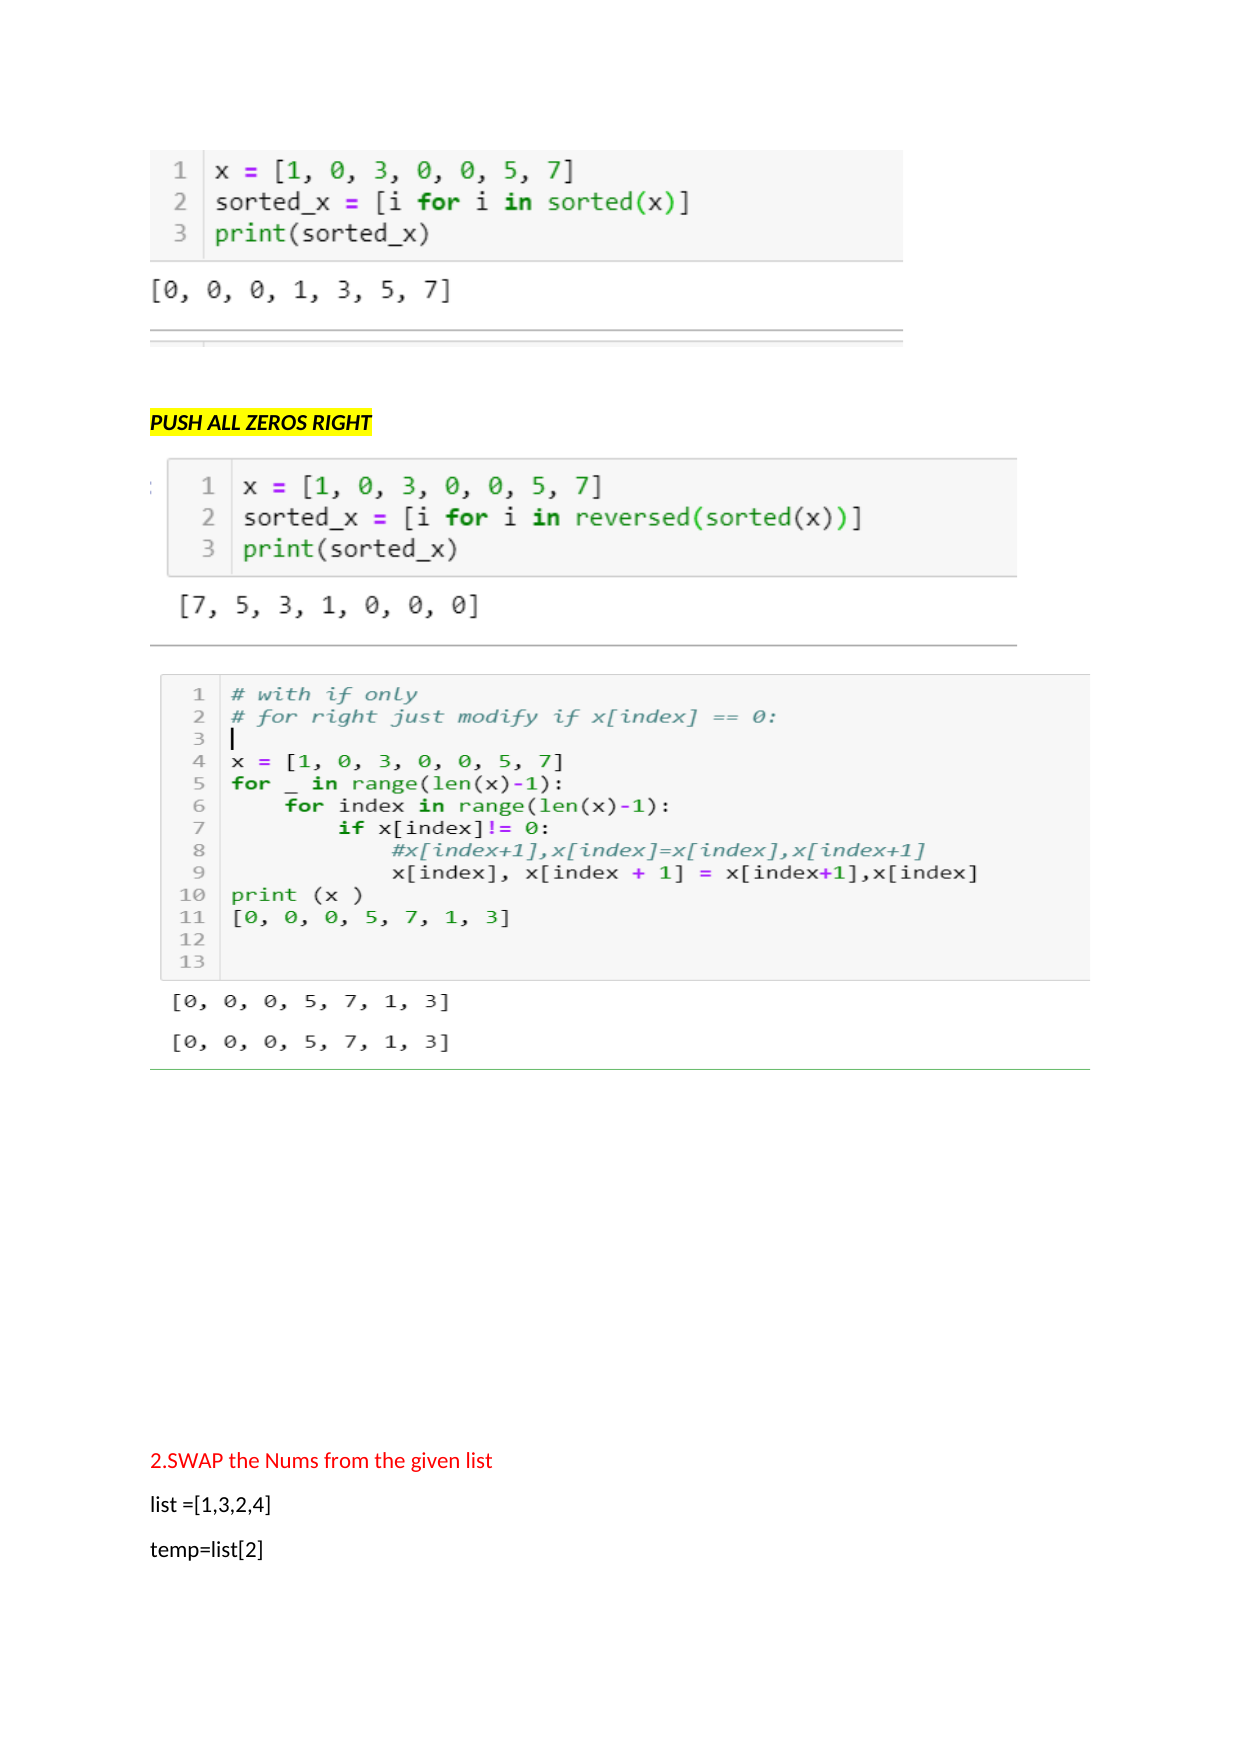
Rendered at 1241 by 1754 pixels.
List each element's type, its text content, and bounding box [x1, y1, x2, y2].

text temp=list[2] [150, 1535, 1090, 1563]
text list =[1,3,2,4] [150, 1491, 1090, 1518]
text PUSH ALL ZEROS RIGHT [150, 408, 1090, 436]
text 2.SWAP the Nums from the given list [150, 1446, 1090, 1474]
